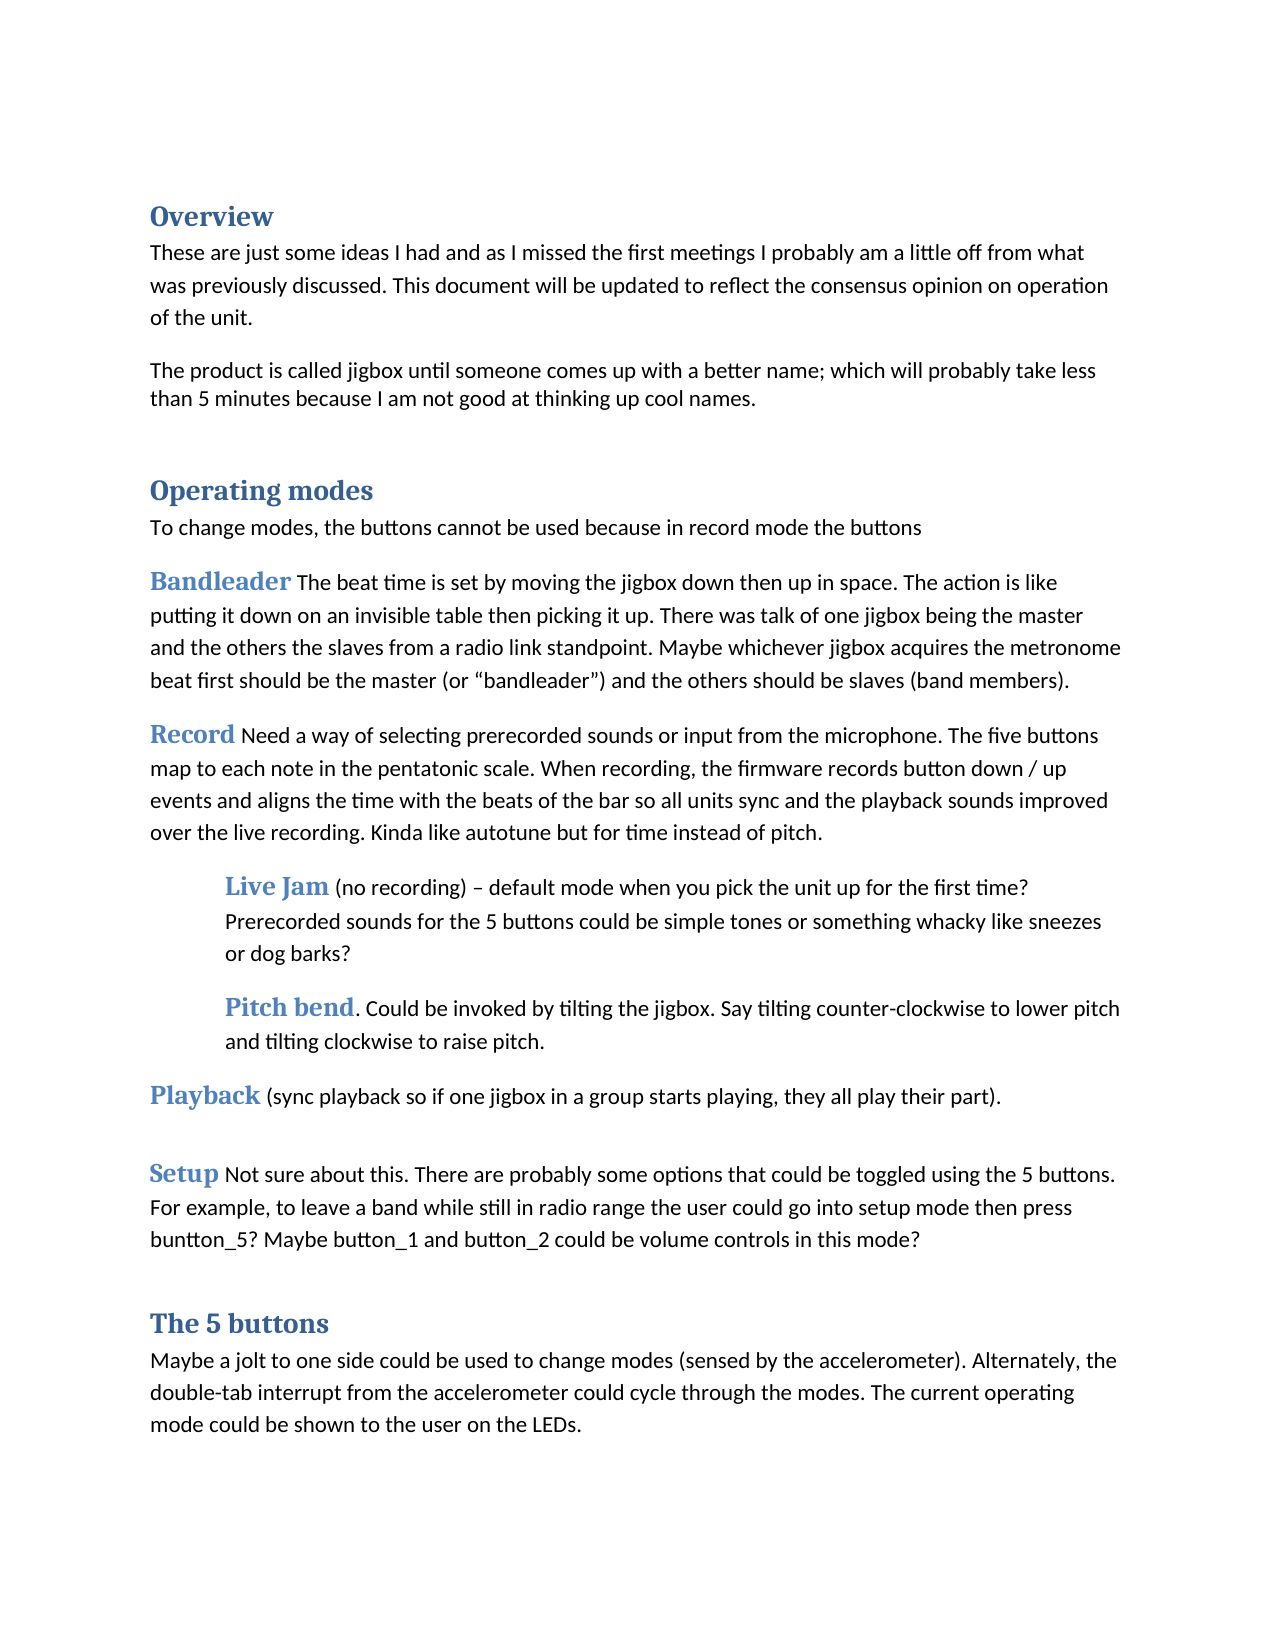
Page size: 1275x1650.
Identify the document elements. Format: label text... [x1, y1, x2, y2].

text To change modes, the buttons cannot be used because in record mode the buttons [150, 513, 1125, 541]
text Record Need a way of selecting prerecorded sounds or input from the microphone. The five buttons map to each note in the pentatonic scale. When recording, the firmware records button down / up events and aligns the time with the beats of the bar so all units sync and the playback sounds improved over the live recording. Kinda like autotune but for time instead of pitch. [150, 719, 1125, 846]
text These are just some ideas I had and as I missed the first meetings I probably am a little off from what was previously discussed. This document will be updated to reflect the consensus opinion on operation of the unit. [150, 238, 1125, 331]
text Maybe a jolt to one side could be used to change modes (sensed by the accelerometer). Alternately, the double-tab interrupt from the accelerometer could cycle through the modes. The current operating mode could be shown to the user on the LEDs. [150, 1346, 1125, 1438]
subtitle Operating modes [150, 474, 1125, 508]
text The product is called jigbox until someone comes up with a better name; which will probably take less than 5 minutes because I am not good at thinking up cool names. [150, 356, 1125, 412]
subtitle Overview [150, 200, 1125, 233]
subtitle The 5 buttons [150, 1307, 1125, 1341]
text Bandleader The beat time is set by moving the jigbox down then up in space. The action is like putting it down on an invisible table then picking it up. There was talk of one jigbox being the master and the others the slaves from a radio link standpoint. Maybe whichever jigbox acquires the metronome beat first should be the master (or “bandleader”) and the others should be slaves (band members). [150, 566, 1125, 694]
text Live Jam (no recording) – default mode when you pick the unit up for the first time? Prerecorded sounds for the 5 buttons could be simple tones or something whacky like sneezes or dog barks? [225, 871, 1125, 967]
text Pitch bend. Could be invoked by tilting the jigbox. Say tilting counter-clockwise to lower pitch and tilting clockwise to raise pitch. [225, 992, 1125, 1055]
text Playback (sync playback so if one jigbox in a group starts playing, they all play their part). [150, 1080, 1125, 1111]
subtitle Setup Not sure about this. There are probably some options that could be toggled using the 5 buttons. For example, to leave a band while still in radio range the user could go into setup mode then press buntton_5? Maybe button_1 and button_2 could be volume controls in this mode? [150, 1158, 1125, 1253]
